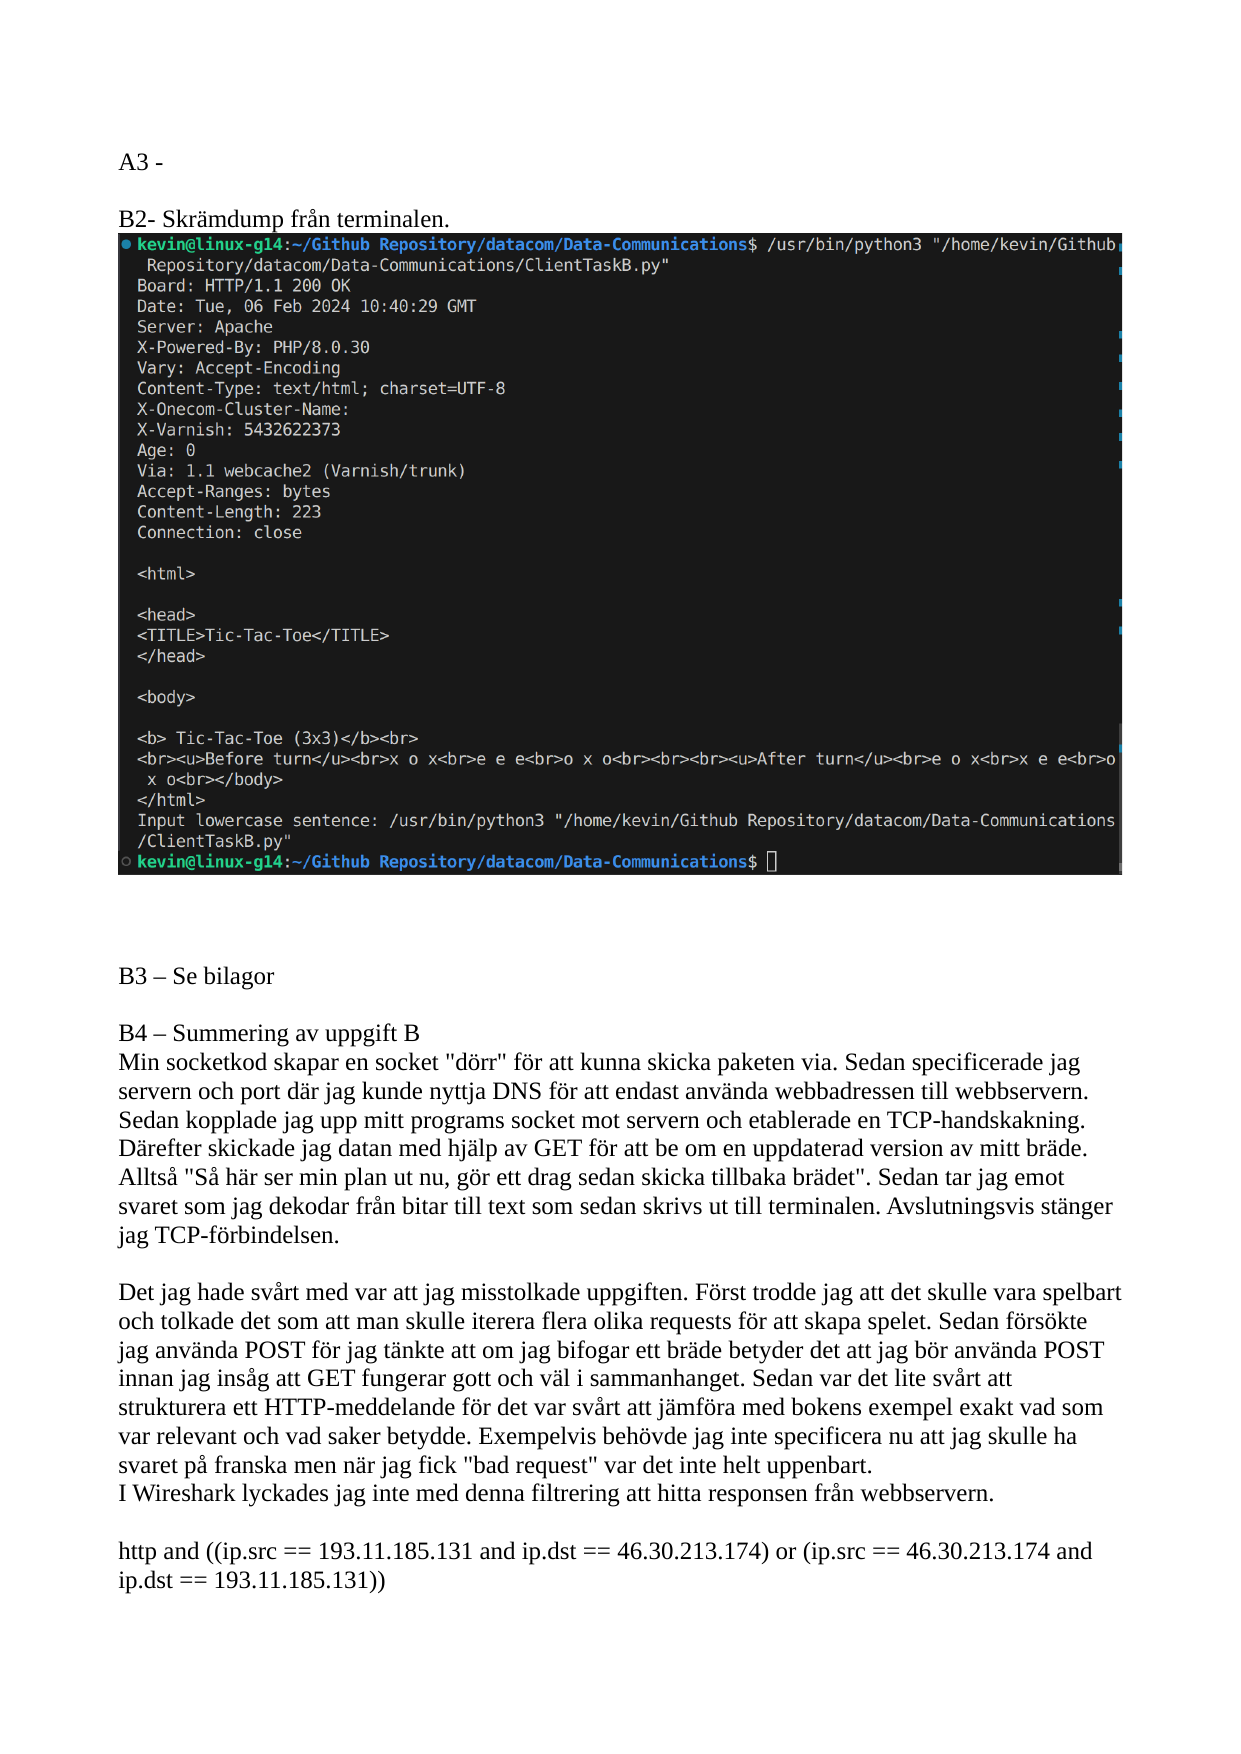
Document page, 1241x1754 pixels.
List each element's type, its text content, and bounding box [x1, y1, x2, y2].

text B3 – Se bilagor [118, 961, 1122, 990]
text Därefter skickade jag datan med hjälp av GET för att be om en uppdaterad version av mitt bräde. Alltså "Så här ser min plan ut nu, gör ett drag sedan skicka tillbaka brädet". Sedan tar jag emot svaret som jag dekodar från bitar till text som sedan skrivs ut till terminalen. Avslutningsvis stänger jag TCP-förbindelsen. [118, 1133, 1122, 1248]
text B4 – Summering av uppgift B [118, 1018, 1122, 1047]
text B2- Skrämdump från terminalen. [118, 204, 1122, 233]
text I Wireshark lyckades jag inte med denna filtrering att hitta responsen från webbservern. [118, 1478, 1122, 1507]
text Det jag hade svårt med var att jag misstolkade uppgiften. Först trodde jag att det skulle vara spelbart och tolkade det som att man skulle iterera flera olika requests för att skapa spelet. Sedan försökte jag använda POST för jag tänkte att om jag bifogar ett bräde betyder det att jag bör använda POST innan jag insåg att GET fungerar gott och väl i sammanhanget. Sedan var det lite svårt att strukturera ett HTTP-meddelande för det var svårt att jämföra med bokens exempel exakt vad som var relevant och vad saker betydde. Exempelvis behövde jag inte specificera nu att jag skulle ha svaret på franska men när jag fick "bad request" var det inte helt uppenbart. [118, 1277, 1122, 1478]
text A3 - [118, 147, 1122, 176]
picture [118, 233, 1123, 875]
text Min socketkod skapar en socket "dörr" för att kunna skicka paketen via. Sedan specificerade jag servern och port där jag kunde nyttja DNS för att endast använda webbadressen till webbservern. Sedan kopplade jag upp mitt programs socket mot servern och etablerade en TCP-handskakning. [118, 1047, 1122, 1133]
text http and ((ip.src == 193.11.185.131 and ip.dst == 46.30.213.174) or (ip.src == 46.30.213.174 and ip.dst == 193.11.185.131)) [118, 1536, 1122, 1593]
